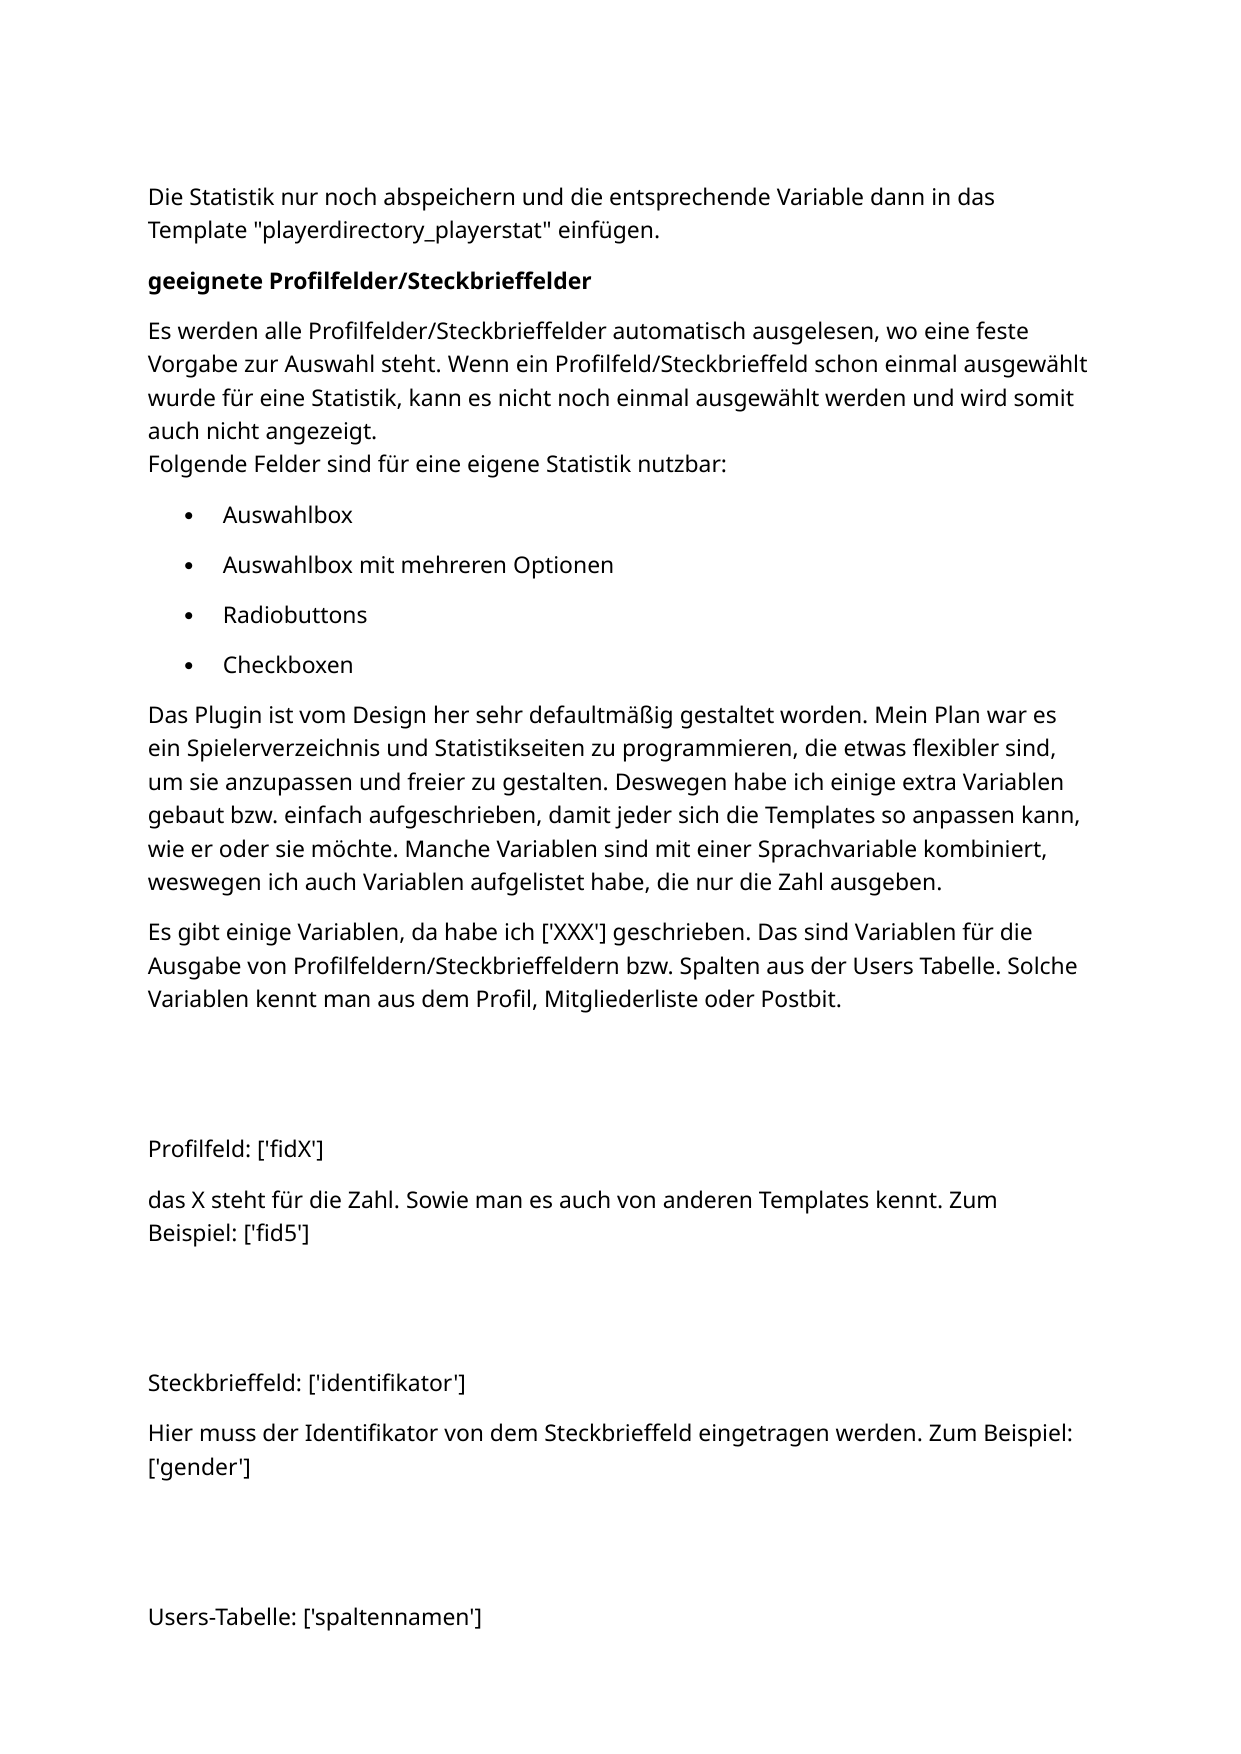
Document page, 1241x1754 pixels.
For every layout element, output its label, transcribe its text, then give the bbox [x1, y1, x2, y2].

text Steckbrieffeld: ['identifikator'] [148, 1367, 1093, 1398]
list Radiobuttons [185, 599, 1093, 630]
text Es werden alle Profilfelder/Steckbrieffelder automatisch ausgelesen, wo eine feste Vorgabe zur Auswahl steht. Wenn ein Profilfeld/Steckbrieffeld schon einmal ausgewählt wurde für eine Statistik, kann es nicht noch einmal ausgewählt werden und wird somit auch nicht angezeigt. Folgende Felder sind für eine eigene Statistik nutzbar: [148, 315, 1093, 480]
text Die Statistik nur noch abspeichern und die entsprechende Variable dann in das Template "playerdirectory_playerstat" einfügen. [148, 148, 1093, 246]
text Profilfeld: ['fidX'] [148, 1133, 1093, 1165]
text Das Plugin ist vom Design her sehr defaultmäßig gestaltet worden. Mein Plan war es ein Spielerverzeichnis und Statistikseiten zu programmieren, die etwas flexibler sind, um sie anzupassen und freier zu gestalten. Deswegen habe ich einige extra Variablen gebaut bzw. einfach aufgeschrieben, damit jeder sich die Templates so anpassen kann, wie er oder sie möchte. Manche Variablen sind mit einer Sprachvariable kombiniert, weswegen ich auch Variablen aufgelistet habe, die nur die Zahl ausgeben. [148, 699, 1093, 897]
list Auswahlbox [185, 498, 1093, 530]
text das X steht für die Zahl. Sowie man es auch von anderen Templates kennt. Zum Beispiel: ['fid5'] [148, 1183, 1093, 1248]
list Auswahlbox mit mehreren Optionen [185, 549, 1093, 580]
text Users-Tabelle: ['spaltennamen'] [148, 1601, 1093, 1632]
list Checkboxen [185, 649, 1093, 680]
text Hier muss der Identifikator von dem Steckbrieffeld eingetragen werden. Zum Beispiel: ['gender'] [148, 1417, 1093, 1482]
text geeignete Profilfelder/Steckbrieffelder [148, 264, 1093, 296]
text Es gibt einige Variablen, da habe ich ['XXX'] geschrieben. Das sind Variablen für die Ausgabe von Profilfeldern/Steckbrieffeldern bzw. Spalten aus der Users Tabelle. Solche Variablen kennt man aus dem Profil, Mitgliederliste oder Postbit. [148, 916, 1093, 1014]
